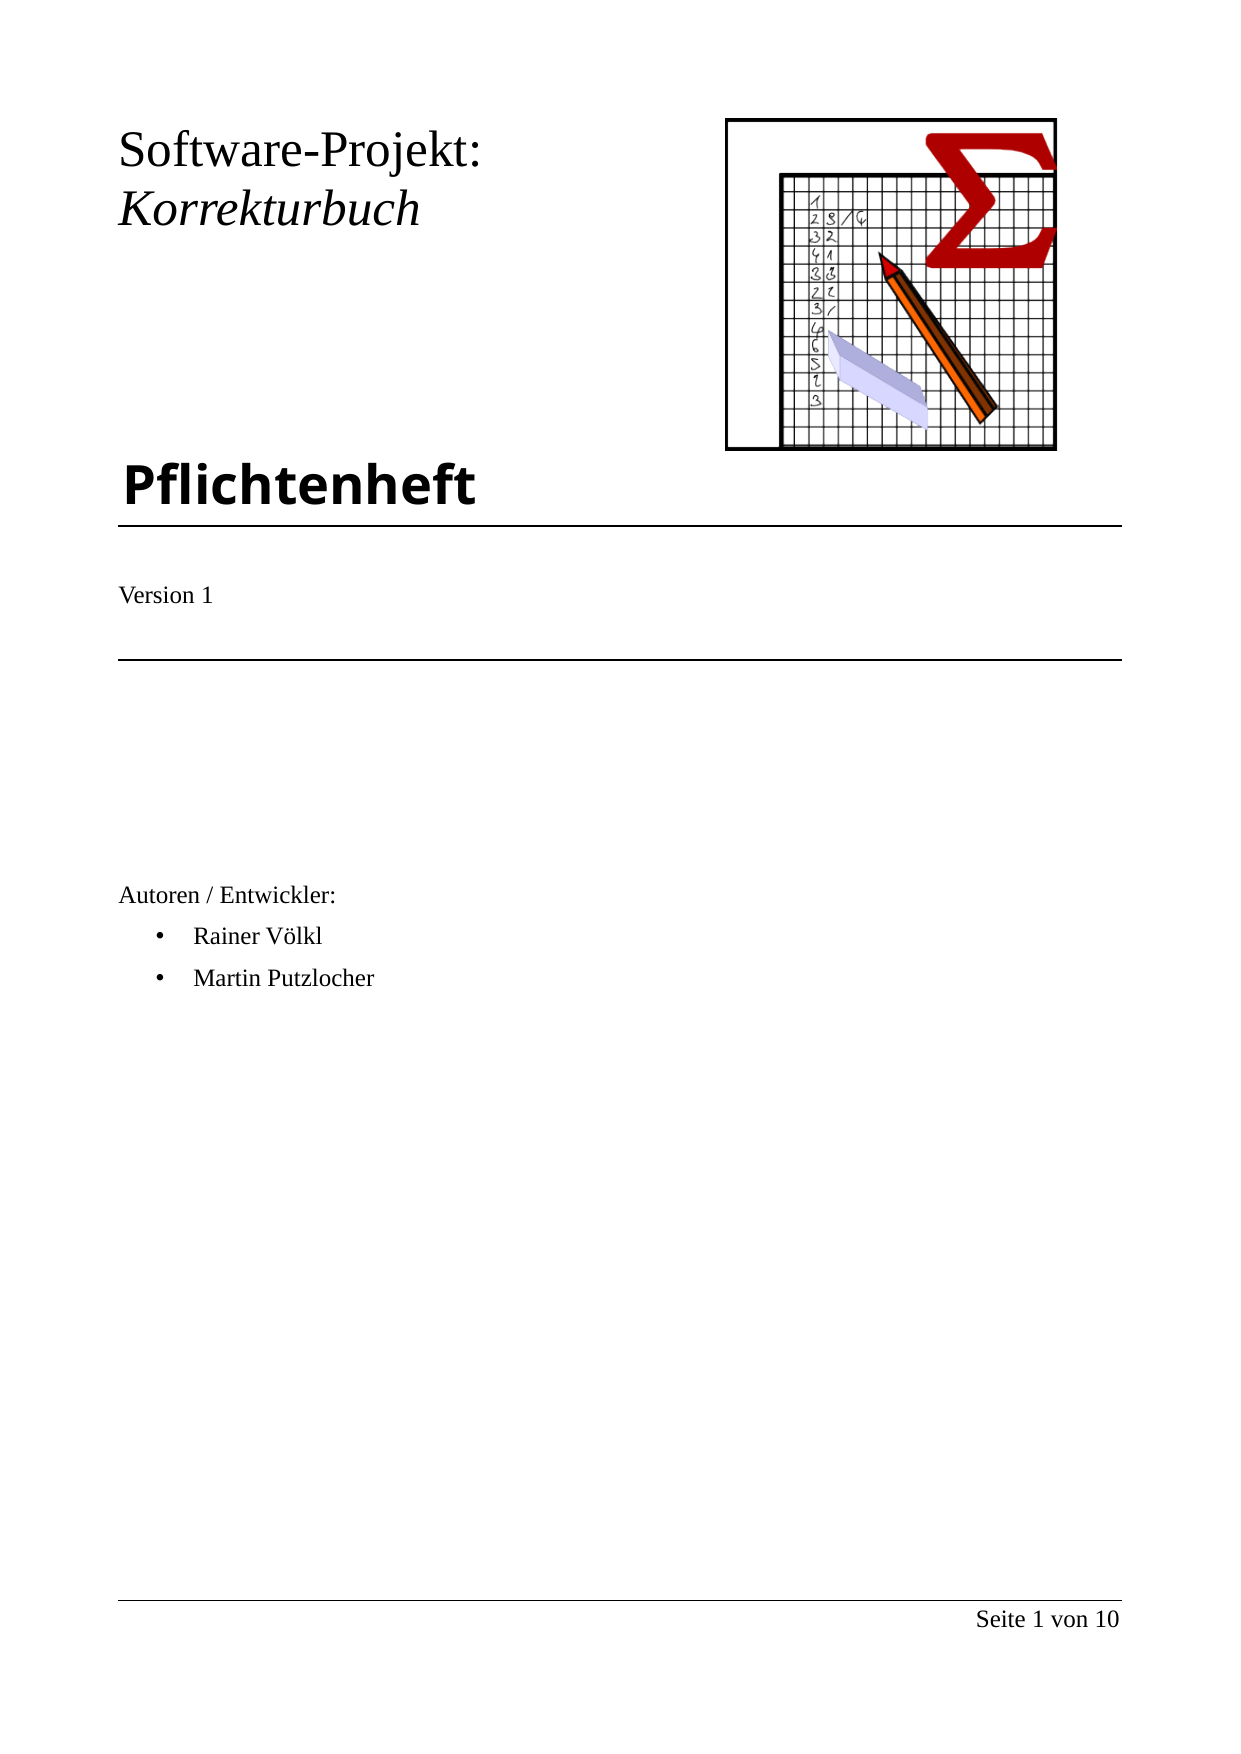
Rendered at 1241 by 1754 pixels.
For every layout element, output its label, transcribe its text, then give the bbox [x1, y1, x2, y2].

picture [725, 118, 1058, 451]
text [1058, 118, 1122, 236]
text Autoren / Entwickler: [118, 880, 1122, 909]
list Rainer Völkl [156, 921, 1122, 950]
list Martin Putzlocher [156, 963, 1122, 991]
text Software-Projekt: Korrekturbuch [118, 118, 725, 236]
text Pflichtenheft [118, 442, 1122, 525]
text Version 1 [118, 581, 1122, 609]
